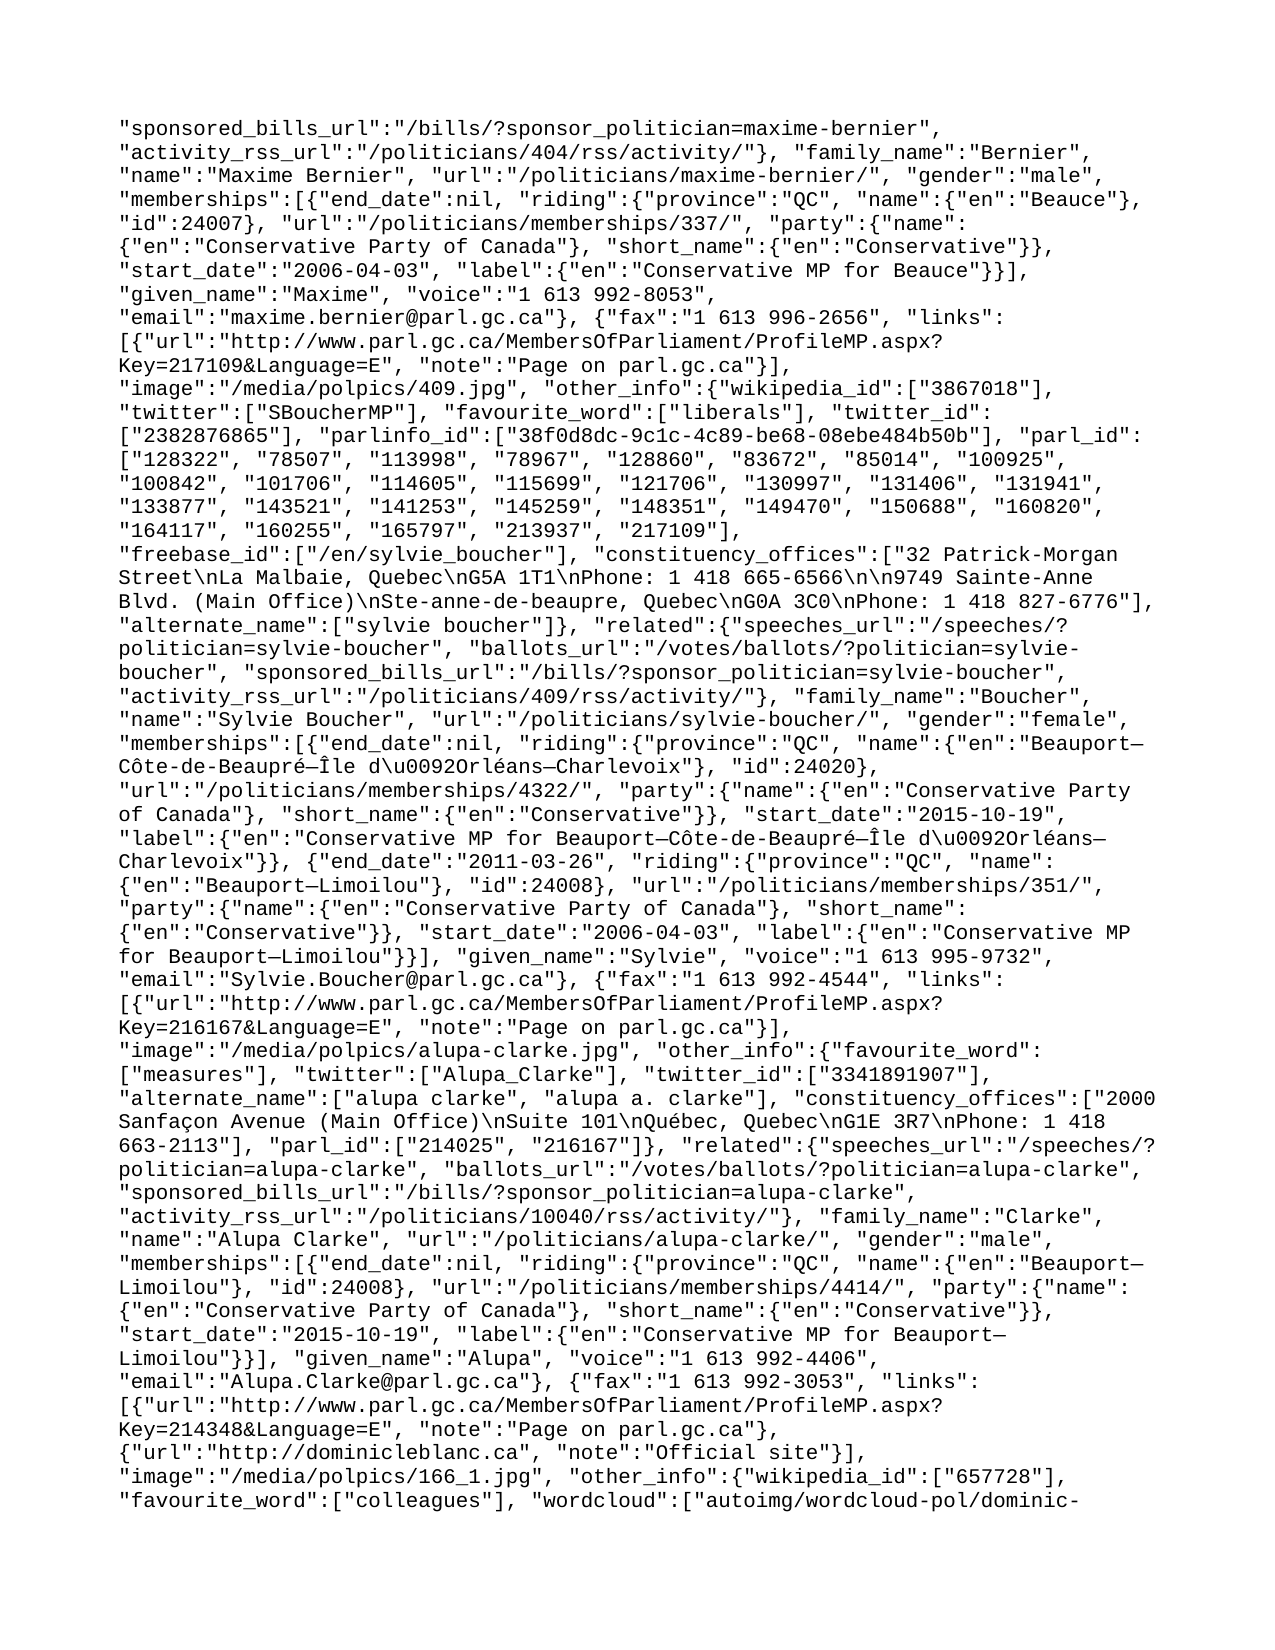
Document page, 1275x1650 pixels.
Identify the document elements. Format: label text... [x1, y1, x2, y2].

text "sponsored_bills_url":"/bills/?sponsor_politician=maxime-bernier", "activity_rss_url":"/politicians/404/rss/activity/"}, "family_name":"Bernier", "name":"Maxime Bernier", "url":"/politicians/maxime-bernier/", "gender":"male", "memberships":[{"end_date":nil, "riding":{"province":"QC", "name":{"en":"Beauce"}, "id":24007}, "url":"/politicians/memberships/337/", "party":{"name":{"en":"Conservative Party of Canada"}, "short_name":{"en":"Conservative"}}, "start_date":"2006-04-03", "label":{"en":"Conservative MP for Beauce"}}], "given_name":"Maxime", "voice":"1 613 992-8053", "email":"maxime.bernier@parl.gc.ca"}, {"fax":"1 613 996-2656", "links":[{"url":"http://www.parl.gc.ca/MembersOfParliament/ProfileMP.aspx?Key=217109&Language=E", "note":"Page on parl.gc.ca"}], "image":"/media/polpics/409.jpg", "other_info":{"wikipedia_id":["3867018"], "twitter":["SBoucherMP"], "favourite_word":["liberals"], "twitter_id":["2382876865"], "parlinfo_id":["38f0d8dc-9c1c-4c89-be68-08ebe484b50b"], "parl_id":["128322", "78507", "113998", "78967", "128860", "83672", "85014", "100925", "100842", "101706", "114605", "115699", "121706", "130997", "131406", "131941", "133877", "143521", "141253", "145259", "148351", "149470", "150688", "160820", "164117", "160255", "165797", "213937", "217109"], "freebase_id":["/en/sylvie_boucher"], "constituency_offices":["32 Patrick-Morgan Street\nLa Malbaie, Quebec\nG5A 1T1\nPhone: 1 418 665-6566\n\n9749 Sainte-Anne Blvd. (Main Office)\nSte-anne-de-beaupre, Quebec\nG0A 3C0\nPhone: 1 418 827-6776"], "alternate_name":["sylvie boucher"]}, "related":{"speeches_url":"/speeches/?politician=sylvie-boucher", "ballots_url":"/votes/ballots/?politician=sylvie-boucher", "sponsored_bills_url":"/bills/?sponsor_politician=sylvie-boucher", "activity_rss_url":"/politicians/409/rss/activity/"}, "family_name":"Boucher", "name":"Sylvie Boucher", "url":"/politicians/sylvie-boucher/", "gender":"female", "memberships":[{"end_date":nil, "riding":{"province":"QC", "name":{"en":"Beauport—Côte-de-Beaupré—Île d\u0092Orléans—Charlevoix"}, "id":24020}, "url":"/politicians/memberships/4322/", "party":{"name":{"en":"Conservative Party of Canada"}, "short_name":{"en":"Conservative"}}, "start_date":"2015-10-19", "label":{"en":"Conservative MP for Beauport—Côte-de-Beaupré—Île d\u0092Orléans—Charlevoix"}}, {"end_date":"2011-03-26", "riding":{"province":"QC", "name":{"en":"Beauport—Limoilou"}, "id":24008}, "url":"/politicians/memberships/351/", "party":{"name":{"en":"Conservative Party of Canada"}, "short_name":{"en":"Conservative"}}, "start_date":"2006-04-03", "label":{"en":"Conservative MP for Beauport—Limoilou"}}], "given_name":"Sylvie", "voice":"1 613 995-9732", "email":"Sylvie.Boucher@parl.gc.ca"}, {"fax":"1 613 992-4544", "links":[{"url":"http://www.parl.gc.ca/MembersOfParliament/ProfileMP.aspx?Key=216167&Language=E", "note":"Page on parl.gc.ca"}], "image":"/media/polpics/alupa-clarke.jpg", "other_info":{"favourite_word":["measures"], "twitter":["Alupa_Clarke"], "twitter_id":["3341891907"], "alternate_name":["alupa clarke", "alupa a. clarke"], "constituency_offices":["2000 Sanfaçon Avenue (Main Office)\nSuite 101\nQuébec, Quebec\nG1E 3R7\nPhone: 1 418 663-2113"], "parl_id":["214025", "216167"]}, "related":{"speeches_url":"/speeches/?politician=alupa-clarke", "ballots_url":"/votes/ballots/?politician=alupa-clarke", "sponsored_bills_url":"/bills/?sponsor_politician=alupa-clarke", "activity_rss_url":"/politicians/10040/rss/activity/"}, "family_name":"Clarke", "name":"Alupa Clarke", "url":"/politicians/alupa-clarke/", "gender":"male", "memberships":[{"end_date":nil, "riding":{"province":"QC", "name":{"en":"Beauport—Limoilou"}, "id":24008}, "url":"/politicians/memberships/4414/", "party":{"name":{"en":"Conservative Party of Canada"}, "short_name":{"en":"Conservative"}}, "start_date":"2015-10-19", "label":{"en":"Conservative MP for Beauport—Limoilou"}}], "given_name":"Alupa", "voice":"1 613 992-4406", "email":"Alupa.Clarke@parl.gc.ca"}, {"fax":"1 613 992-3053", "links":[{"url":"http://www.parl.gc.ca/MembersOfParliament/ProfileMP.aspx?Key=214348&Language=E", "note":"Page on parl.gc.ca"}, {"url":"http://dominicleblanc.ca", "note":"Official site"}], "image":"/media/polpics/166_1.jpg", "other_info":{"wikipedia_id":["657728"], "favourite_word":["colleagues"], "wordcloud":["autoimg/wordcloud-pol/dominic- [118, 118, 1157, 1513]
